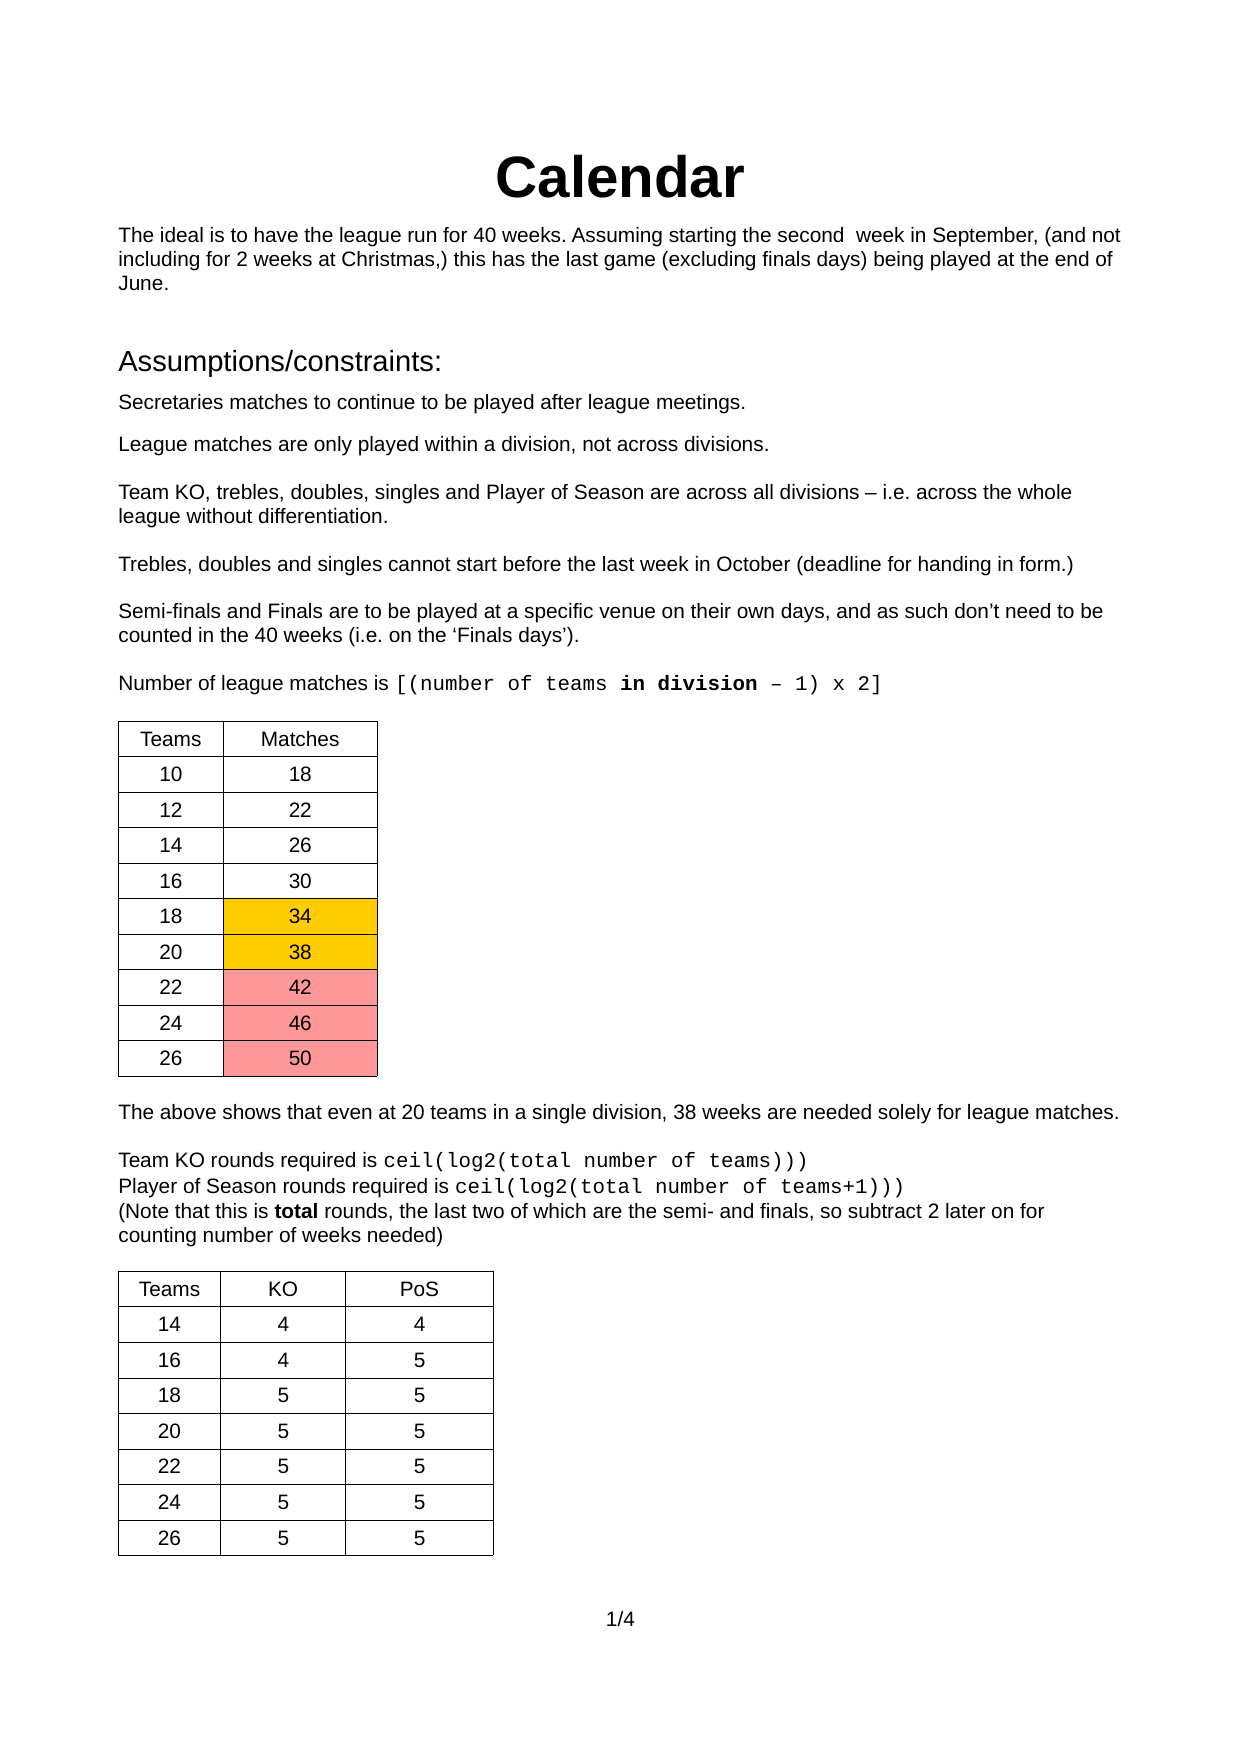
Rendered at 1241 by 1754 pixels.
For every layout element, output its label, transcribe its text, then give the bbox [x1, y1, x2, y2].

text Team KO, trebles, doubles, singles and Player of Season are across all divisions – i.e. across the whole league without differentiation. [118, 479, 1122, 527]
table_cell 5 [346, 1485, 493, 1519]
table_cell 46 [224, 1006, 377, 1040]
table_cell 20 [119, 935, 223, 969]
table_cell 5 [346, 1450, 493, 1484]
table_cell 24 [119, 1485, 220, 1519]
subtitle Assumptions/constraints: [118, 343, 1122, 377]
table_cell 5 [346, 1414, 493, 1448]
text League matches are only played within a division, not across divisions. [118, 432, 1122, 456]
table_header Teams [119, 722, 223, 756]
table_cell 5 [221, 1414, 345, 1448]
table_cell 42 [224, 970, 377, 1005]
table_cell 22 [119, 970, 223, 1005]
table_cell 26 [119, 1041, 223, 1076]
title Calendar [118, 143, 1122, 210]
text The above shows that even at 20 teams in a single division, 38 weeks are needed solely for league matches. [118, 1100, 1122, 1124]
table_cell 14 [119, 1307, 220, 1342]
table_cell 14 [119, 828, 223, 863]
table_cell 50 [224, 1041, 377, 1076]
table_cell 18 [119, 899, 223, 934]
text Semi-finals and Finals are to be played at a specific venue on their own days, and as such don’t need to be counted in the 40 weeks (i.e. on the ‘Finals days’). [118, 599, 1122, 647]
table_cell 4 [346, 1307, 493, 1342]
text Secretaries matches to continue to be played after league meetings. [118, 389, 1122, 413]
table_cell 12 [119, 793, 223, 827]
table_cell 22 [119, 1450, 220, 1484]
table_cell 5 [221, 1379, 345, 1413]
table_cell 26 [119, 1521, 220, 1555]
text The ideal is to have the league run for 40 weeks. Assuming starting the second week in September, (and not including for 2 weeks at Christmas,) this has the last game (excluding finals days) being played at the end of June. [118, 223, 1122, 294]
table_cell 34 [224, 899, 377, 934]
table_cell 5 [221, 1521, 345, 1555]
table_cell 22 [224, 793, 377, 827]
table_cell 10 [119, 757, 223, 792]
table_header KO [221, 1272, 345, 1306]
table_header Matches [224, 722, 377, 756]
table_cell 5 [221, 1485, 345, 1519]
table_cell 16 [119, 864, 223, 898]
table_header Teams [119, 1272, 220, 1306]
text Number of league matches is [(number of teams in division – 1) x 2] [118, 671, 1122, 697]
table_cell 26 [224, 828, 377, 863]
table_cell 5 [346, 1379, 493, 1413]
table_cell 38 [224, 935, 377, 969]
text Team KO rounds required is ceil(log2(total number of teams))) [118, 1148, 1122, 1173]
table_cell 5 [346, 1343, 493, 1377]
table_cell 4 [221, 1307, 345, 1342]
text Player of Season rounds required is ceil(log2(total number of teams+1))) [118, 1173, 1122, 1199]
text Trebles, doubles and singles cannot start before the last week in October (deadline for handing in form.) [118, 551, 1122, 575]
table_header PoS [346, 1272, 493, 1306]
table_cell 18 [224, 757, 377, 792]
table_cell 5 [346, 1521, 493, 1555]
table_cell 5 [221, 1450, 345, 1484]
table_cell 4 [221, 1343, 345, 1377]
text (Note that this is total rounds, the last two of which are the semi- and finals, so subtract 2 later on for counting number of weeks needed) [118, 1199, 1122, 1247]
table_cell 20 [119, 1414, 220, 1448]
table_cell 30 [224, 864, 377, 898]
table_cell 18 [119, 1379, 220, 1413]
table_cell 16 [119, 1343, 220, 1377]
table_cell 24 [119, 1006, 223, 1040]
